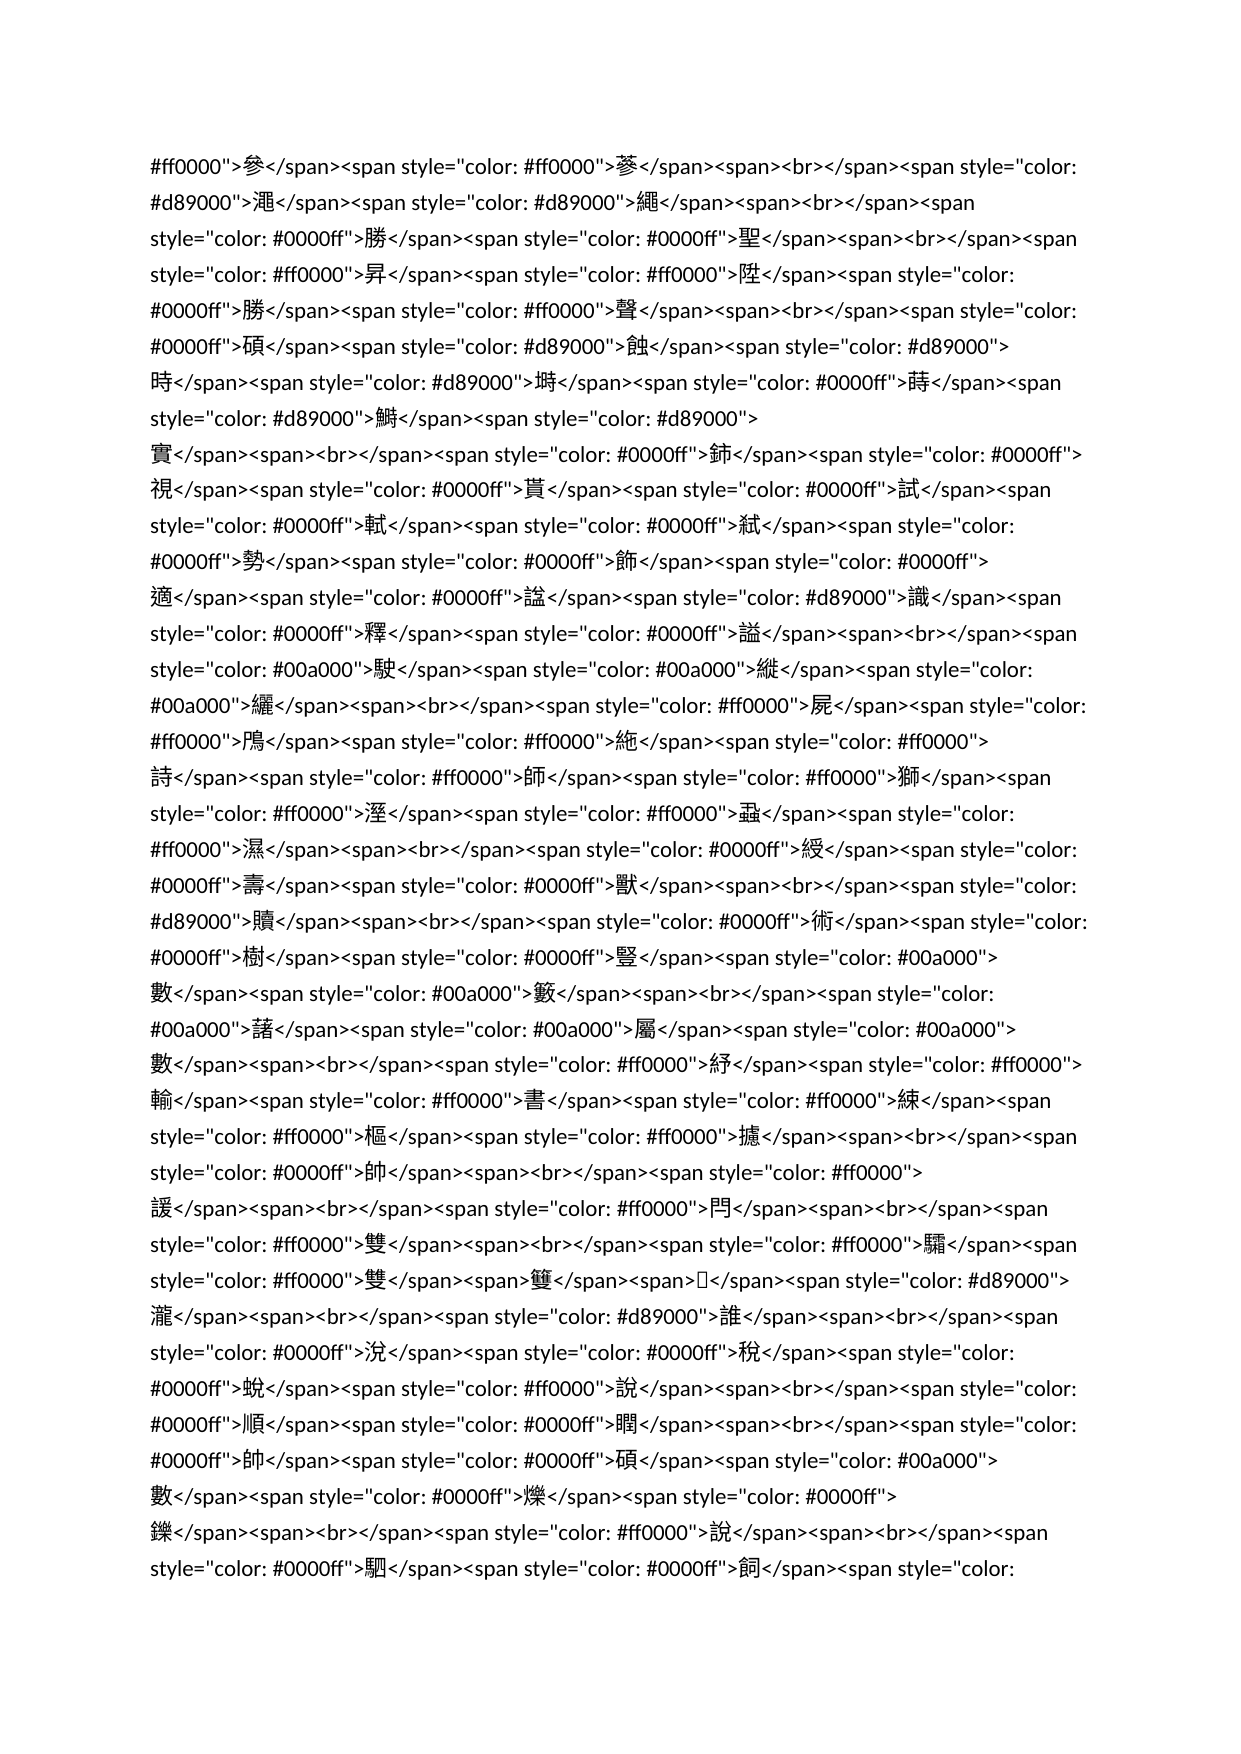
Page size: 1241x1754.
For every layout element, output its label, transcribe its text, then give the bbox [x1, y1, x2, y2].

text #ff0000">參</span><span style="color: #ff0000">蔘</span><span><br></span><span style="color: #d89000">澠</span><span style="color: #d89000">繩</span><span><br></span><span style="color: #0000ff">勝</span><span style="color: #0000ff">聖</span><span><br></span><span style="color: #ff0000">昇</span><span style="color: #ff0000">陞</span><span style="color: #0000ff">勝</span><span style="color: #ff0000">聲</span><span><br></span><span style="color: #0000ff">碩</span><span style="color: #d89000">蝕</span><span style="color: #d89000">時</span><span style="color: #d89000">塒</span><span style="color: #0000ff">蒔</span><span style="color: #d89000">鰣</span><span style="color: #d89000">實</span><span><br></span><span style="color: #0000ff">鈰</span><span style="color: #0000ff">視</span><span style="color: #0000ff">貰</span><span style="color: #0000ff">試</span><span style="color: #0000ff">軾</span><span style="color: #0000ff">弒</span><span style="color: #0000ff">勢</span><span style="color: #0000ff">飾</span><span style="color: #0000ff">適</span><span style="color: #0000ff">諡</span><span style="color: #d89000">識</span><span style="color: #0000ff">釋</span><span style="color: #0000ff">謚</span><span><br></span><span style="color: #00a000">駛</span><span style="color: #00a000">縰</span><span style="color: #00a000">纚</span><span><br></span><span style="color: #ff0000">屍</span><span style="color: #ff0000">鳲</span><span style="color: #ff0000">絁</span><span style="color: #ff0000">詩</span><span style="color: #ff0000">師</span><span style="color: #ff0000">獅</span><span style="color: #ff0000">溼</span><span style="color: #ff0000">蝨</span><span style="color: #ff0000">濕</span><span><br></span><span style="color: #0000ff">綬</span><span style="color: #0000ff">壽</span><span style="color: #0000ff">獸</span><span><br></span><span style="color: #d89000">贖</span><span><br></span><span style="color: #0000ff">術</span><span style="color: #0000ff">樹</span><span style="color: #0000ff">豎</span><span style="color: #00a000">數</span><span style="color: #00a000">籔</span><span><br></span><span style="color: #00a000">藷</span><span style="color: #00a000">屬</span><span style="color: #00a000">數</span><span><br></span><span style="color: #ff0000">紓</span><span style="color: #ff0000">輸</span><span style="color: #ff0000">書</span><span style="color: #ff0000">綀</span><span style="color: #ff0000">樞</span><span style="color: #ff0000">攄</span><span><br></span><span style="color: #0000ff">帥</span><span><br></span><span style="color: #ff0000">諼</span><span><br></span><span style="color: #ff0000">閂</span><span><br></span><span style="color: #ff0000">雙</span><span><br></span><span style="color: #ff0000">驦</span><span style="color: #ff0000">雙</span><span>䉶</span><span>𨇯</span><span style="color: #d89000">瀧</span><span><br></span><span style="color: #d89000">誰</span><span><br></span><span style="color: #0000ff">涗</span><span style="color: #0000ff">稅</span><span style="color: #0000ff">蛻</span><span style="color: #ff0000">說</span><span><br></span><span style="color: #0000ff">順</span><span style="color: #0000ff">瞤</span><span><br></span><span style="color: #0000ff">帥</span><span style="color: #0000ff">碩</span><span style="color: #00a000">數</span><span style="color: #0000ff">爍</span><span style="color: #0000ff">鑠</span><span><br></span><span style="color: #ff0000">說</span><span><br></span><span style="color: #0000ff">駟</span><span style="color: #0000ff">飼</span><span style="color: [150, 150, 1090, 1583]
